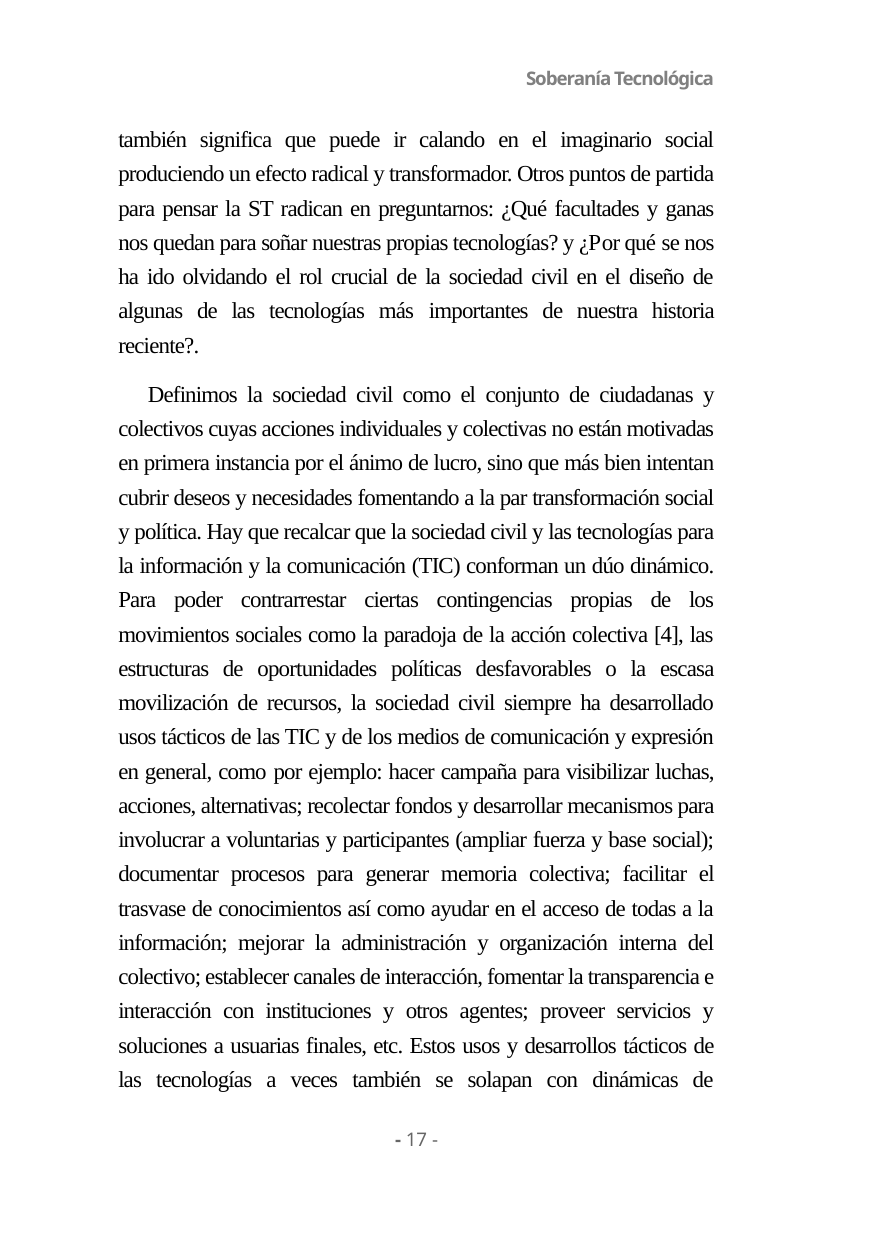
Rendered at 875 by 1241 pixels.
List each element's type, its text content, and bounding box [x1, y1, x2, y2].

text también significa que puede ir calando en el imaginario social produciendo un efecto radical y transformador. Otros puntos de partida para pensar la ST radican en preguntarnos: ¿Qué facultades y ganas nos quedan para soñar nuestras propias tecnologías? y ¿Por qué se nos ha ido olvidando el rol crucial de la sociedad civil en el diseño de algunas de las tecnologías más importantes de nuestra historia reciente?. [118, 120, 714, 360]
text Definimos la sociedad civil como el conjunto de ciudadanas y colectivos cuyas acciones individuales y colectivas no están motivadas en primera instancia por el ánimo de lucro, sino que más bien intentan cubrir deseos y necesidades fomentando a la par transformación social y política. Hay que recalcar que la sociedad civil y las tecnologías para la información y la comunicación (TIC) conforman un dúo dinámico. Para poder contrarrestar ciertas contingencias propias de los movimientos sociales como la paradoja de la acción colectiva [4], las estructuras de oportunidades políticas desfavorables o la escasa movilización de recursos, la sociedad civil siempre ha desarrollado usos tácticos de las TIC y de los medios de comunicación y expresión en general, como por ejemplo: hacer campaña para visibilizar luchas, acciones, alternativas; recolectar fondos y desarrollar mecanismos para involucrar a voluntarias y participantes (ampliar fuerza y base social); documentar procesos para generar memoria colectiva; facilitar el trasvase de conocimientos así como ayudar en el acceso de todas a la información; mejorar la administración y organización interna del colectivo; establecer canales de interacción, fomentar la transparencia e interacción con instituciones y otros agentes; proveer servicios y soluciones a usuarias finales, etc. Estos usos y desarrollos tácticos de las tecnologías a veces también se solapan con dinámicas de [118, 375, 714, 1094]
